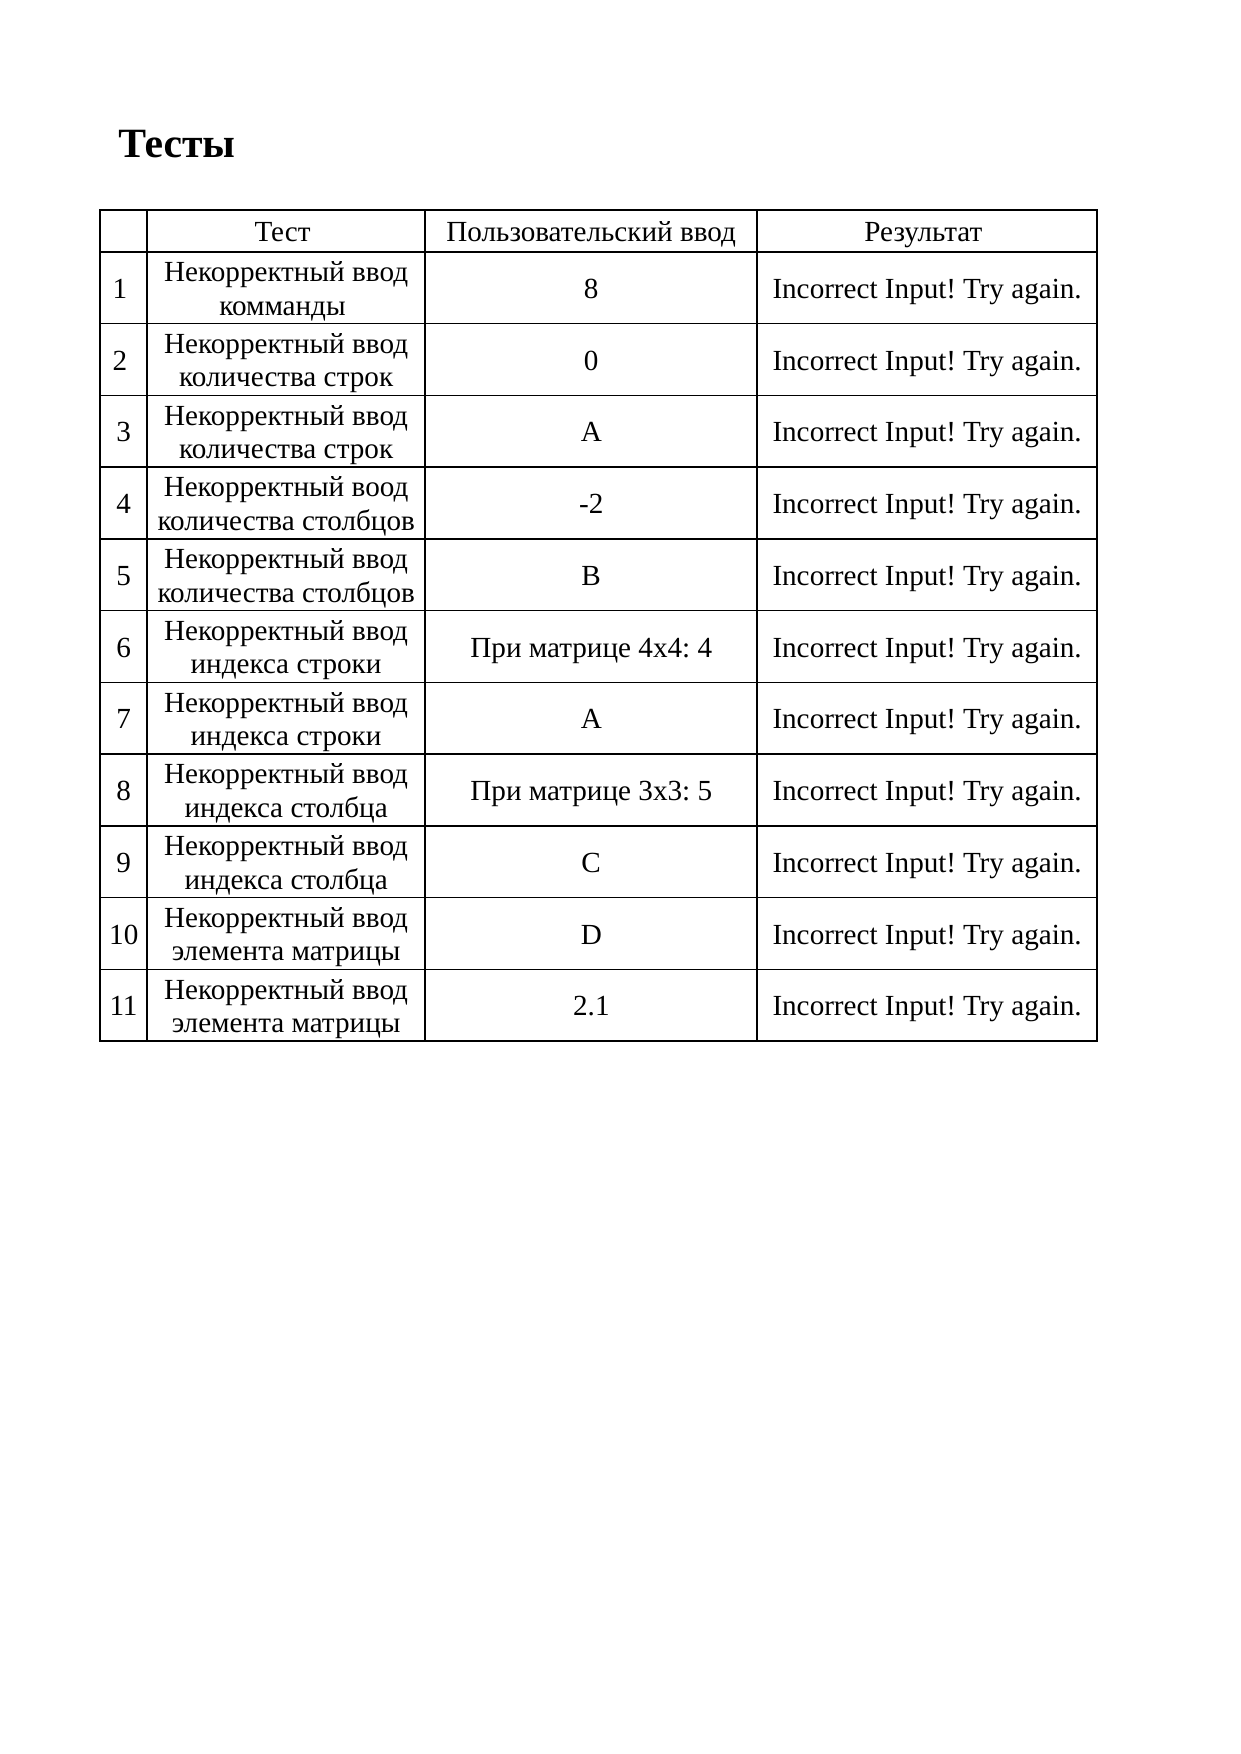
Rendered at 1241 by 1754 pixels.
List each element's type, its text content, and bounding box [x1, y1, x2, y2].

table_header Тест [148, 211, 424, 251]
table_cell При матрице 3х3: 5 [426, 755, 756, 825]
table_cell 2.1 [426, 970, 756, 1040]
table_cell A [426, 396, 756, 466]
table_cell 4 [101, 468, 146, 538]
table_cell 8 [101, 755, 146, 825]
table_cell 9 [101, 827, 146, 897]
table_cell Incorrect Input! Try again. [758, 898, 1096, 969]
table_cell Некорректный воод количества столбцов [148, 468, 424, 538]
table_cell Некорректный ввод индекса столбца [148, 827, 424, 897]
table_cell Некорректный ввод элемента матрицы [148, 898, 424, 969]
table_cell Некорректный ввод индекса столбца [148, 755, 424, 825]
table_cell При матрице 4х4: 4 [426, 611, 756, 682]
table_cell 0 [426, 324, 756, 394]
table_cell Некорректный ввод количества строк [148, 396, 424, 466]
table_header Результат [758, 211, 1096, 251]
table_cell Некорректный ввод индекса строки [148, 611, 424, 682]
table_cell Некорректный ввод элемента матрицы [148, 970, 424, 1040]
table_cell Incorrect Input! Try again. [758, 540, 1096, 610]
table_cell Incorrect Input! Try again. [758, 396, 1096, 466]
table_cell 7 [101, 683, 146, 753]
table_cell Incorrect Input! Try again. [758, 611, 1096, 682]
table_cell Incorrect Input! Try again. [758, 970, 1096, 1040]
table_cell Некорректный ввод количества строк [148, 324, 424, 394]
table_cell 3 [101, 396, 146, 466]
table_header [101, 211, 146, 251]
table_cell Incorrect Input! Try again. [758, 683, 1096, 753]
table_cell 2 [101, 324, 146, 394]
table_cell 8 [426, 253, 756, 323]
table_cell 11 [101, 970, 146, 1040]
table_cell 5 [101, 540, 146, 610]
table_cell Incorrect Input! Try again. [758, 755, 1096, 825]
table_cell Некорректный ввод индекса строки [148, 683, 424, 753]
table_cell C [426, 827, 756, 897]
table_cell Некорректный ввод комманды [148, 253, 424, 323]
text Тесты [118, 118, 1122, 166]
table_header Пользовательский ввод [426, 211, 756, 251]
table_cell 1 [101, 253, 146, 323]
table_cell Incorrect Input! Try again. [758, 468, 1096, 538]
table_cell Incorrect Input! Try again. [758, 324, 1096, 394]
table_cell A [426, 683, 756, 753]
table_cell -2 [426, 468, 756, 538]
table_cell 10 [101, 898, 146, 969]
table_cell D [426, 898, 756, 969]
table_cell Некорректный ввод количества столбцов [148, 540, 424, 610]
table_cell Incorrect Input! Try again. [758, 253, 1096, 323]
table_cell Incorrect Input! Try again. [758, 827, 1096, 897]
table_cell B [426, 540, 756, 610]
table_cell 6 [101, 611, 146, 682]
